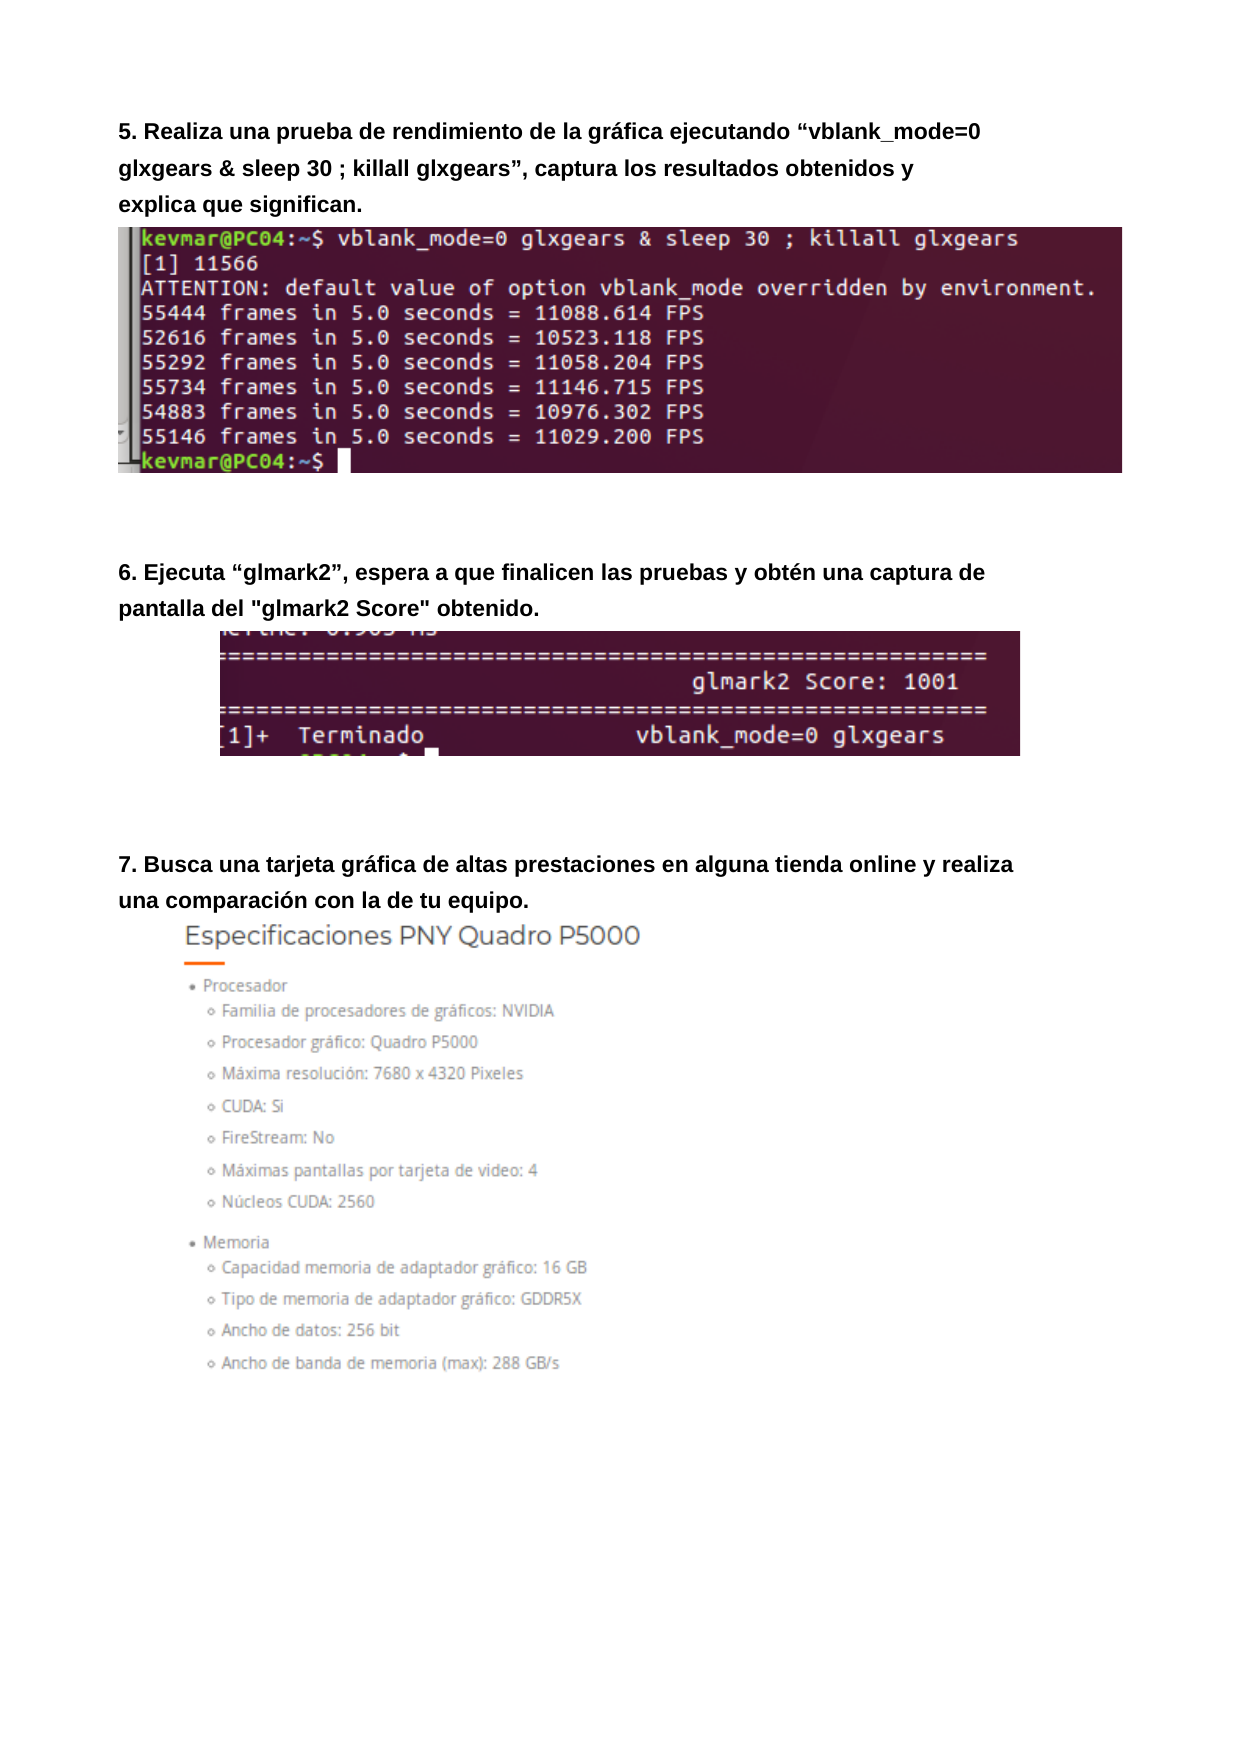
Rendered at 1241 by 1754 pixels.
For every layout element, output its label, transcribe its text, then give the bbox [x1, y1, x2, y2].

text pantalla del "glmark2 Score" obtenido. [118, 595, 1122, 622]
text 7. Busca una tarjeta gráfica de altas prestaciones en alguna tienda online y realiza [118, 851, 1122, 877]
picture [150, 923, 768, 1388]
text 6. Ejecuta “glmark2”, espera a que finalicen las pruebas y obtén una captura de [118, 559, 1122, 585]
picture [118, 227, 1123, 473]
text una comparación con la de tu equipo. [118, 887, 1122, 913]
text 5. Realiza una prueba de rendimiento de la gráfica ejecutando “vblank_mode=0 [118, 118, 1122, 144]
text glxgears & sleep 30 ; killall glxgears”, captura los resultados obtenidos y [118, 154, 1122, 181]
text explica que significan. [118, 191, 1122, 217]
picture [220, 631, 1020, 756]
